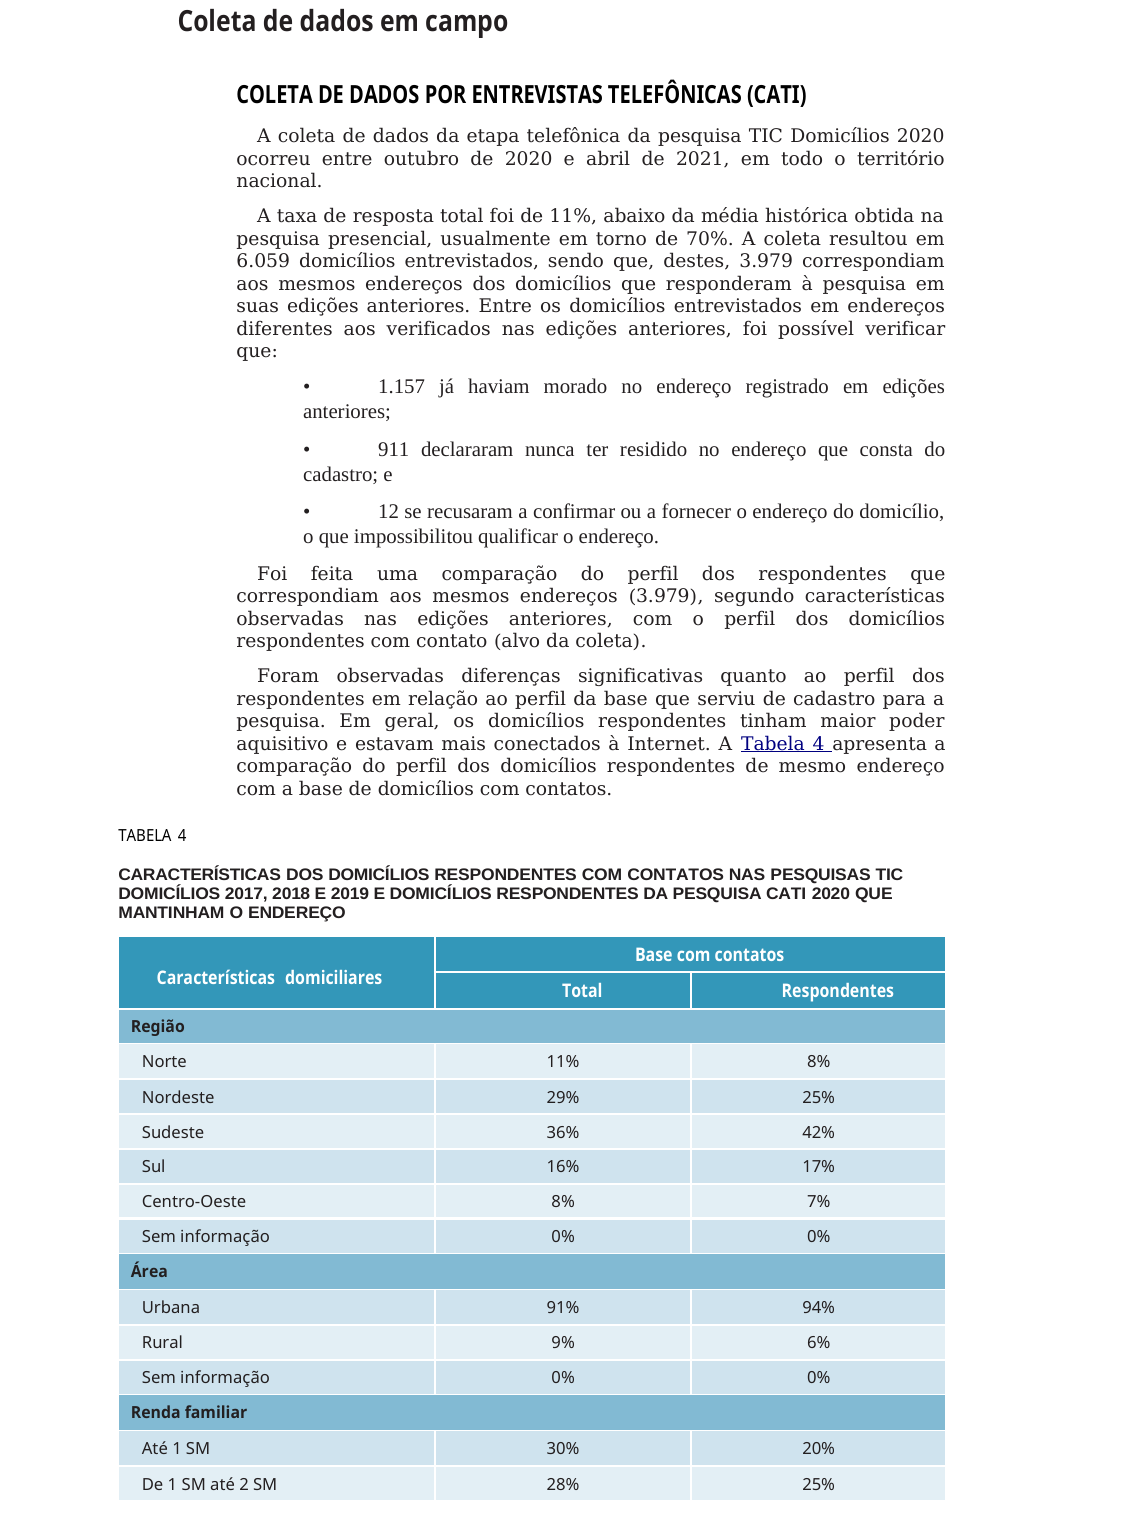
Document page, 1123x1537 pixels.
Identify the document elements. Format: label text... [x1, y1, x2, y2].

table_cell 29% [436, 1080, 690, 1113]
table_cell Região [119, 1010, 945, 1043]
table_cell 9% [436, 1326, 690, 1359]
table_cell Urbana [119, 1290, 434, 1324]
table_header Base com contatos [436, 937, 945, 971]
table_cell 6% [692, 1326, 945, 1359]
table_cell 0% [692, 1220, 945, 1253]
text Foi feita uma comparação do perfil dos respondentes que correspondiam aos mesmos endereços (3.979), segundo características observadas nas edições anteriores, com o perfil dos domicílios respondentes com contato (alvo da coleta). [236, 562, 946, 652]
table_cell Sul [119, 1150, 434, 1183]
table_header Características domiciliares [119, 937, 434, 1008]
table_cell Sem informação [119, 1220, 434, 1253]
text A coleta de dados da etapa telefônica da pesquisa TIC Domicílios 2020 ocorreu entre outubro de 2020 e abril de 2021, em todo o território nacional. [236, 124, 946, 191]
table_cell Norte [119, 1044, 434, 1078]
subtitle COLETA DE DADOS POR ENTREVISTAS TELEFÔNICAS (CATI) [236, 77, 946, 111]
table_cell 16% [436, 1150, 690, 1183]
table_cell 7% [692, 1185, 945, 1217]
table_cell Sudeste [119, 1115, 434, 1148]
text A taxa de resposta total foi de 11%, abaixo da média histórica obtida na pesquisa presencial, usualmente em torno de 70%. A coleta resultou em 6.059 domicílios entrevistados, sendo que, destes, 3.979 correspondiam aos mesmos endereços dos domicílios que responderam à pesquisa em suas edições anteriores. Entre os domicílios entrevistados em endereços diferentes aos verificados nas edições anteriores, foi possível verificar que: [236, 204, 946, 361]
table_cell 8% [436, 1185, 690, 1217]
table_cell Respondentes [692, 973, 945, 1008]
table_cell De 1 SM até 2 SM [119, 1467, 434, 1500]
table_cell Sem informação [119, 1361, 434, 1394]
table_cell 94% [692, 1290, 945, 1324]
table_cell Área [119, 1254, 945, 1289]
table_cell 30% [436, 1431, 690, 1465]
table_cell Rural [119, 1326, 434, 1359]
text TABELA 4 [118, 824, 946, 847]
list 1.157 já haviam morado no endereço registrado em edições anteriores; [303, 374, 946, 423]
subtitle CARACTERÍSTICAS DOS DOMICÍLIOS RESPONDENTES COM CONTATOS NAS PESQUISAS TIC DOMICÍLIOS 2017, 2018 E 2019 E DOMICÍLIOS RESPONDENTES DA PESQUISA CATI 2020 QUE MANTINHAM O ENDEREÇO [118, 865, 946, 922]
table_cell 25% [692, 1080, 945, 1113]
table_cell 11% [436, 1044, 690, 1078]
table_cell 0% [436, 1220, 690, 1253]
table_cell 20% [692, 1431, 945, 1465]
table_cell 0% [692, 1361, 945, 1394]
list 12 se recusaram a confirmar ou a fornecer o endereço do domicílio, o que impossibilitou qualificar o endereço. [303, 499, 946, 548]
table_cell 0% [436, 1361, 690, 1394]
table_cell Até 1 SM [119, 1431, 434, 1465]
table_cell 91% [436, 1290, 690, 1324]
table_cell 17% [692, 1150, 945, 1183]
text Foram observadas diferenças significativas quanto ao perfil dos respondentes em relação ao perfil da base que serviu de cadastro para a pesquisa. Em geral, os domicílios respondentes tinham maior poder aquisitivo e estavam mais conectados à Internet. A Tabela 4 apresenta a comparação do perfil dos domicílios respondentes de mesmo endereço com a base de domicílios com contatos. [236, 664, 946, 799]
list 911 declararam nunca ter residido no endereço que consta do cadastro; e [303, 436, 946, 486]
table_cell 25% [692, 1467, 945, 1500]
table_cell Renda familiar [119, 1395, 945, 1430]
table_cell 42% [692, 1115, 945, 1148]
table_cell 8% [692, 1044, 945, 1078]
table_cell 28% [436, 1467, 690, 1500]
table_cell Total [436, 973, 690, 1008]
subtitle Coleta de dados em campo [177, 0, 946, 40]
table_cell Centro-Oeste [119, 1185, 434, 1217]
table_cell Nordeste [119, 1080, 434, 1113]
table_cell 36% [436, 1115, 690, 1148]
